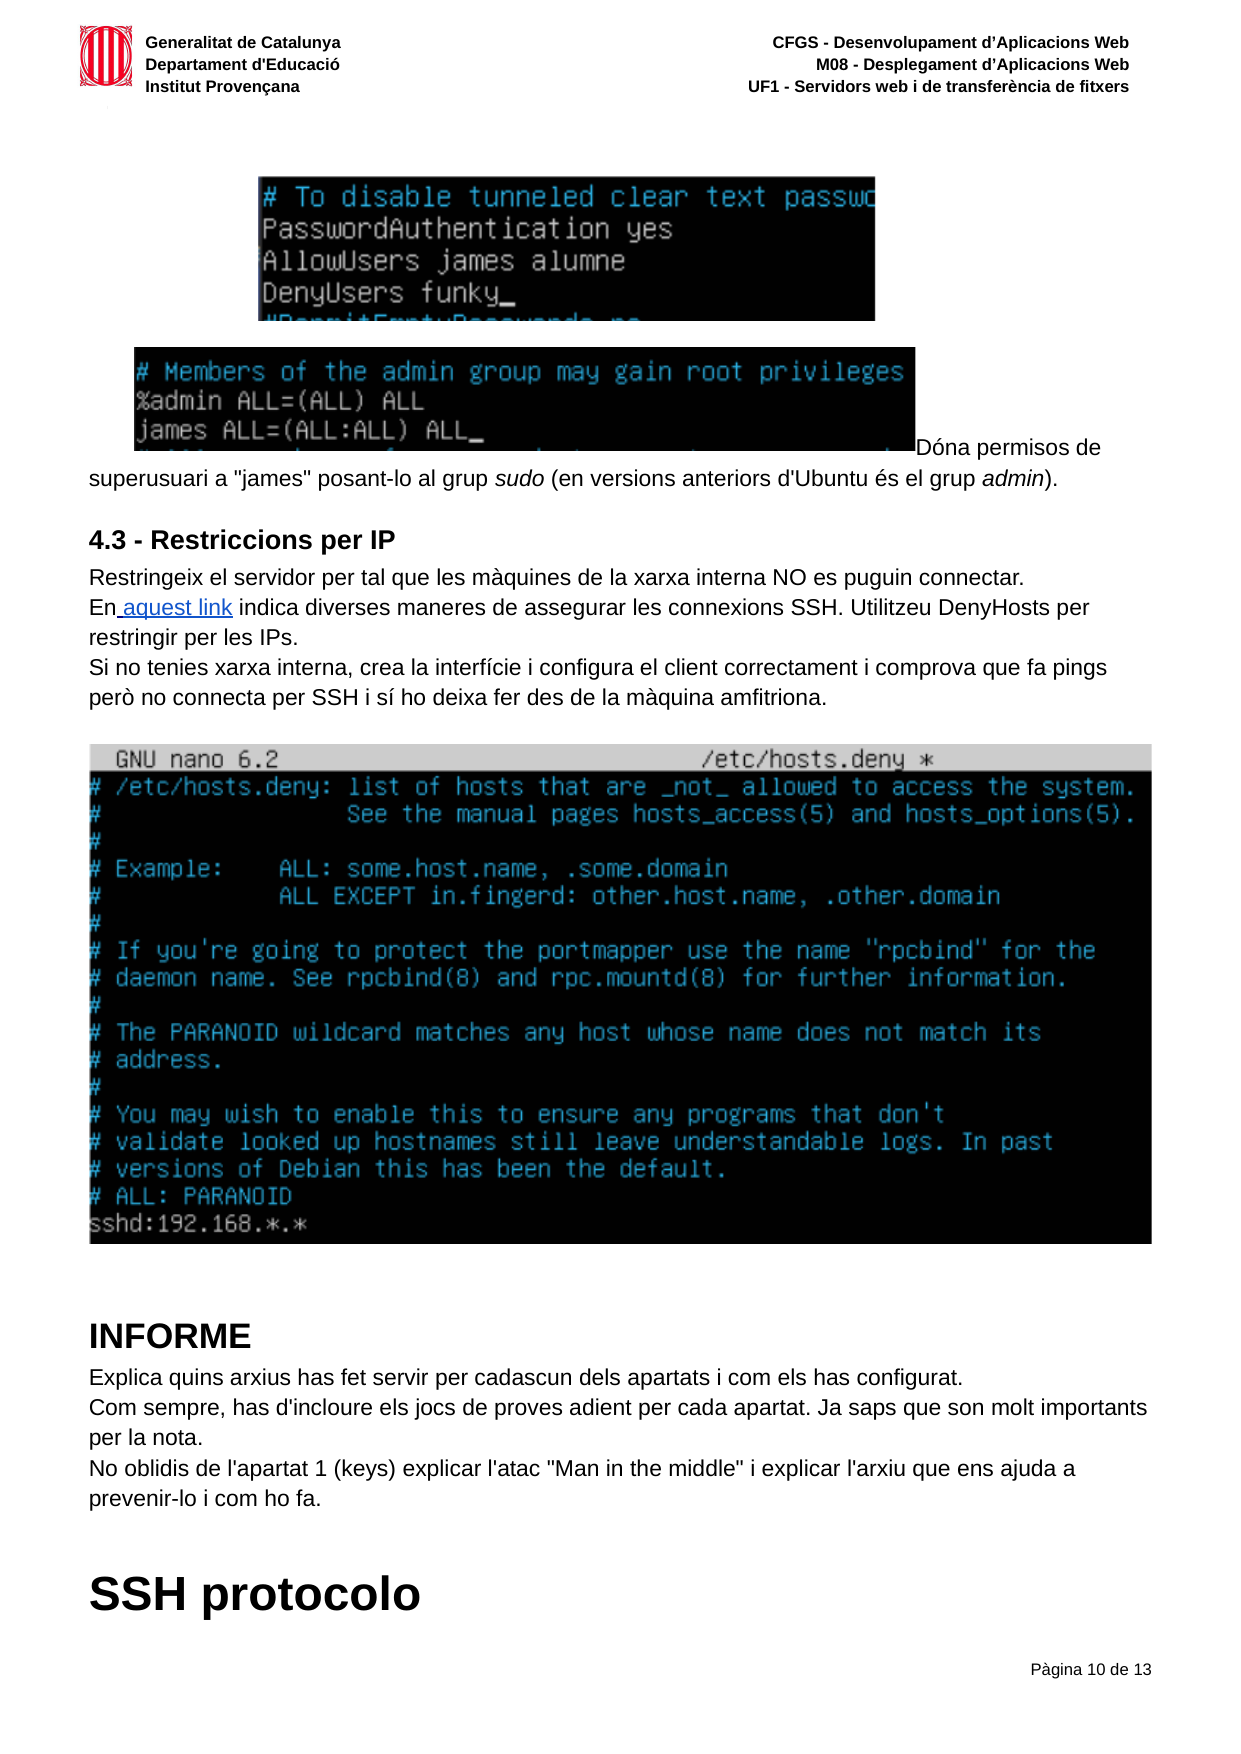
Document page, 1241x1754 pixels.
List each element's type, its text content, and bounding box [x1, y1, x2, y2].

picture [134, 347, 916, 451]
subtitle INFORME [88, 1315, 1152, 1356]
text En aquest link indica diverses maneres de assegurar les connexions SSH. Utilitzeu DenyHosts per restringir per les IPs. [88, 594, 1152, 650]
text Restringeix el servidor per tal que les màquines de la xarxa interna NO es puguin connectar. [88, 563, 1152, 590]
text Dóna permisos de superusuari a "james" posant-lo al grup sudo (en versions anteriors d'Ubuntu és el grup admin). [88, 434, 1152, 491]
picture [257, 176, 880, 321]
picture [77, 24, 136, 88]
text Com sempre, has d'incloure els jocs de proves adient per cada apartat. Ja saps que son molt importants per la nota. [88, 1394, 1152, 1451]
text No oblidis de l'apartat 1 (keys) explicar l'atac "Man in the middle" i explicar l'arxiu que ens ajuda a prevenir-lo i com ho fa. [88, 1454, 1152, 1511]
text Si no tenies xarxa interna, crea la interfície i configura el client correctament i comprova que fa pings però no connecta per SSH i sí ho deixa fer des de la màquina amfitriona. [88, 654, 1152, 711]
text Explica quins arxius has fet servir per cadascun dels apartats i com els has configurat. [88, 1364, 1152, 1390]
subtitle SSH protocolo [88, 1565, 1152, 1620]
subtitle 4.3 - Restriccions per IP [88, 524, 1152, 555]
picture [88, 744, 1152, 1244]
